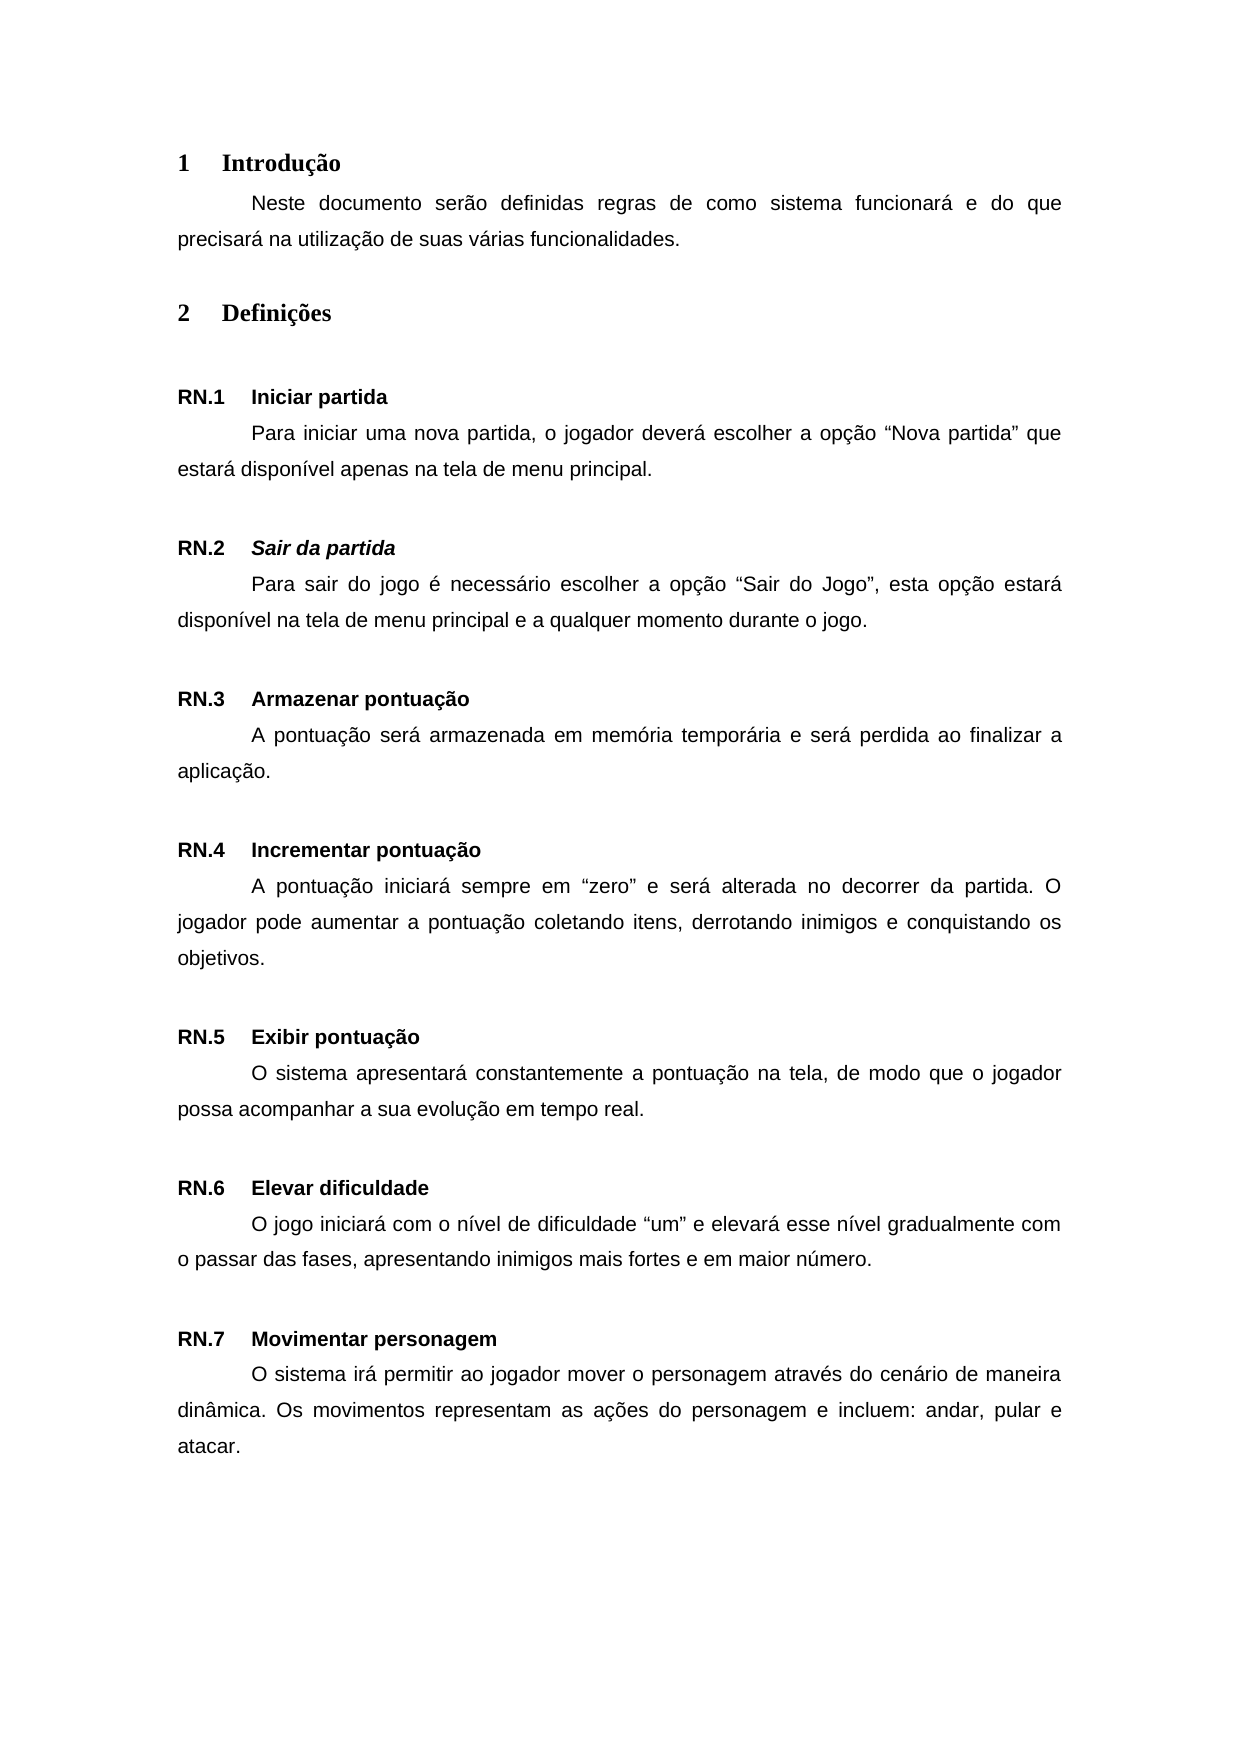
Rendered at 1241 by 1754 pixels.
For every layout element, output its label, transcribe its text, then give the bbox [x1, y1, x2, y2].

subtitle Armazenar pontuação [177, 687, 1063, 711]
subtitle Sair da partida [177, 536, 1063, 560]
subtitle Movimentar personagem [177, 1326, 1063, 1350]
subtitle Elevar dificuldade [177, 1175, 1063, 1199]
subtitle Iniciar partida [177, 385, 1063, 409]
subtitle Incrementar pontuação [177, 838, 1063, 862]
text O sistema apresentará constantemente a pontuação na tela, de modo que o jogador possa acompanhar a sua evolução em tempo real. [177, 1060, 1063, 1120]
subtitle Exibir pontuação [177, 1024, 1063, 1048]
text A pontuação será armazenada em memória temporária e será perdida ao finalizar a aplicação. [177, 723, 1063, 782]
text Para sair do jogo é necessário escolher a opção “Sair do Jogo”, esta opção estará disponível na tela de menu principal e a qualquer momento durante o jogo. [177, 572, 1063, 632]
text A pontuação iniciará sempre em “zero” e será alterada no decorrer da partida. O jogador pode aumentar a pontuação coletando itens, derrotando inimigos e conquistando os objetivos. [177, 873, 1063, 969]
text O sistema irá permitir ao jogador mover o personagem através do cenário de maneira dinâmica. Os movimentos representam as ações do personagem e incluem: andar, pular e atacar. [177, 1362, 1063, 1458]
text Neste documento serão definidas regras de como sistema funcionará e do que precisará na utilização de suas várias funcionalidades. [177, 191, 1063, 251]
subtitle Definições [177, 298, 1063, 327]
text O jogo iniciará com o nível de dificuldade “um” e elevará esse nível gradualmente com o passar das fases, apresentando inimigos mais fortes e em maior número. [177, 1211, 1063, 1271]
text Para iniciar uma nova partida, o jogador deverá escolher a opção “Nova partida” que estará disponível apenas na tela de menu principal. [177, 421, 1063, 481]
subtitle Introdução [177, 148, 1063, 176]
